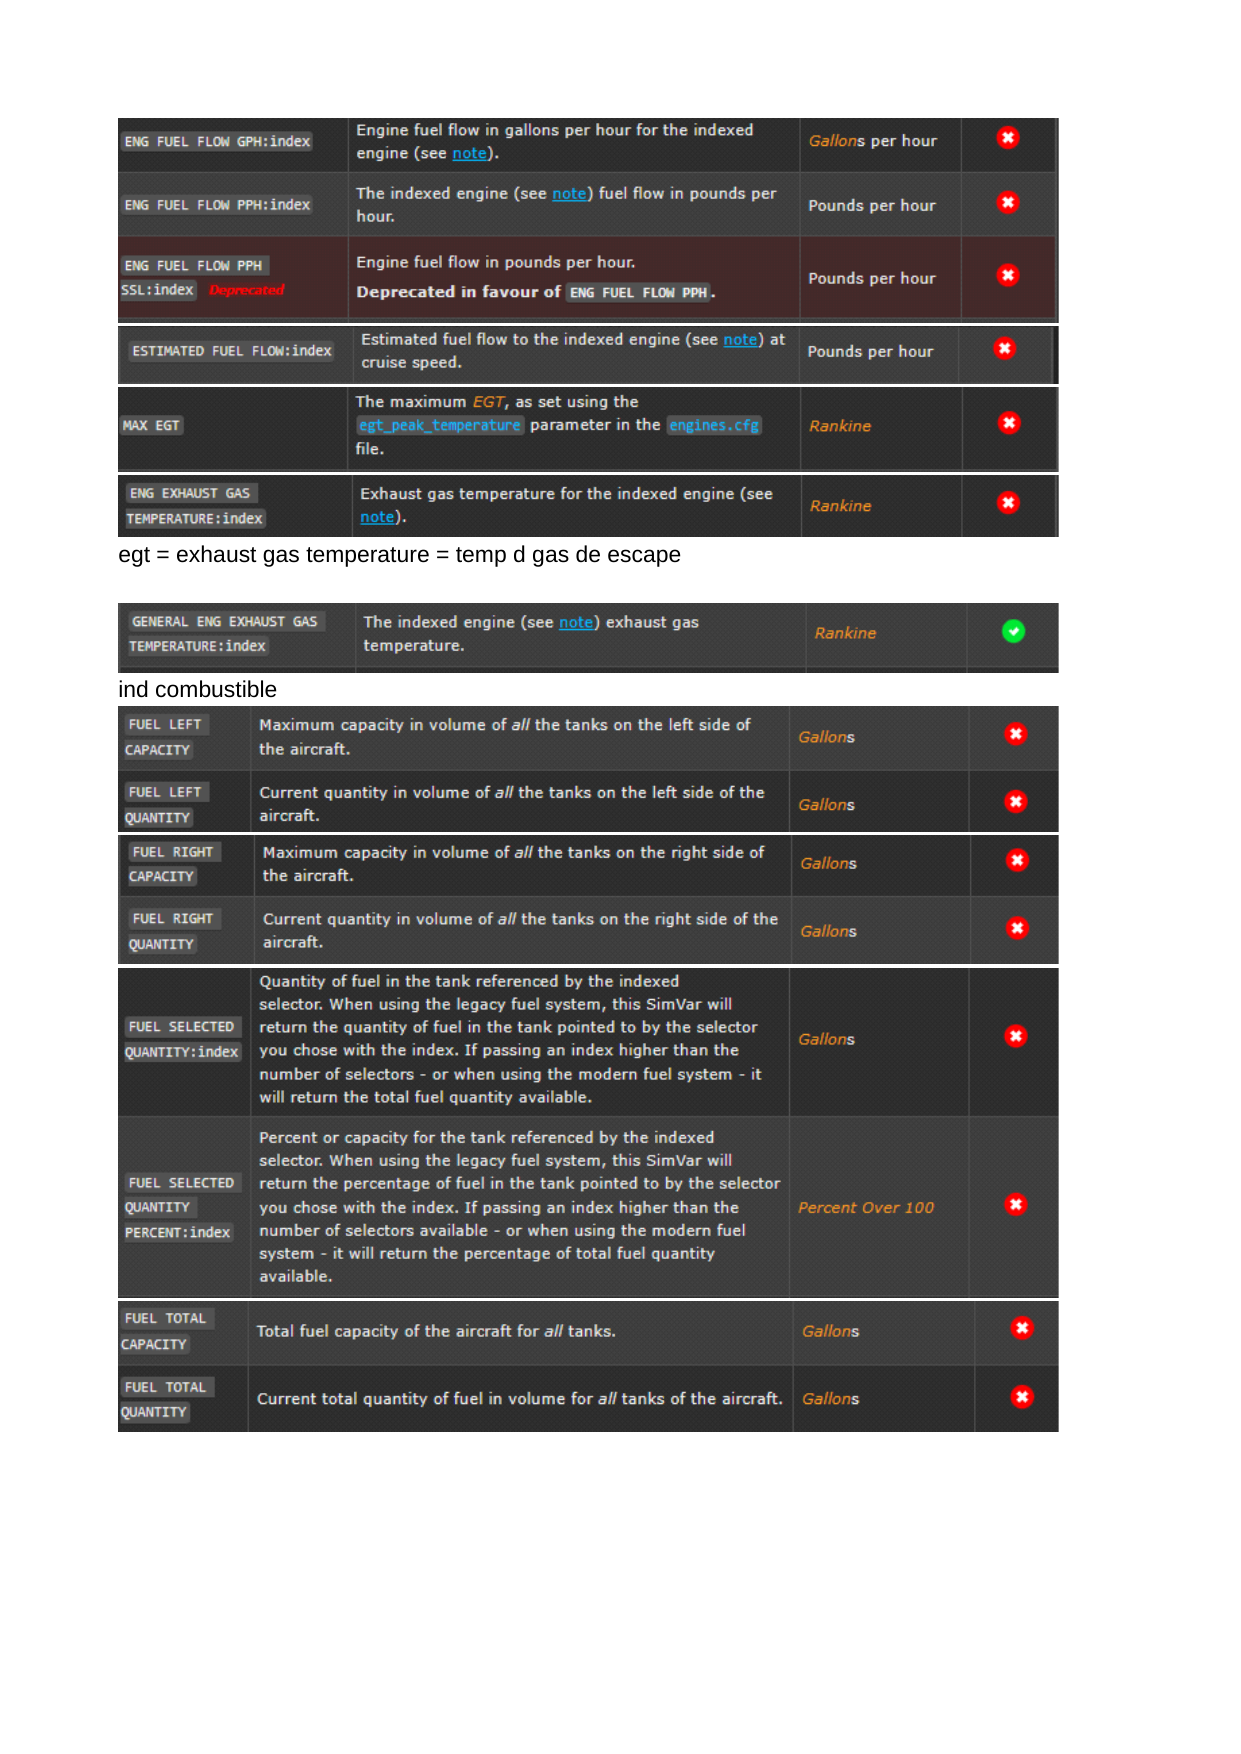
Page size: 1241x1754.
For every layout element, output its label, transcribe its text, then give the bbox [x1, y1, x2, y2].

text ind combustible [118, 676, 1122, 703]
text egt = exhaust gas temperature = temp d gas de escape [118, 541, 1122, 567]
